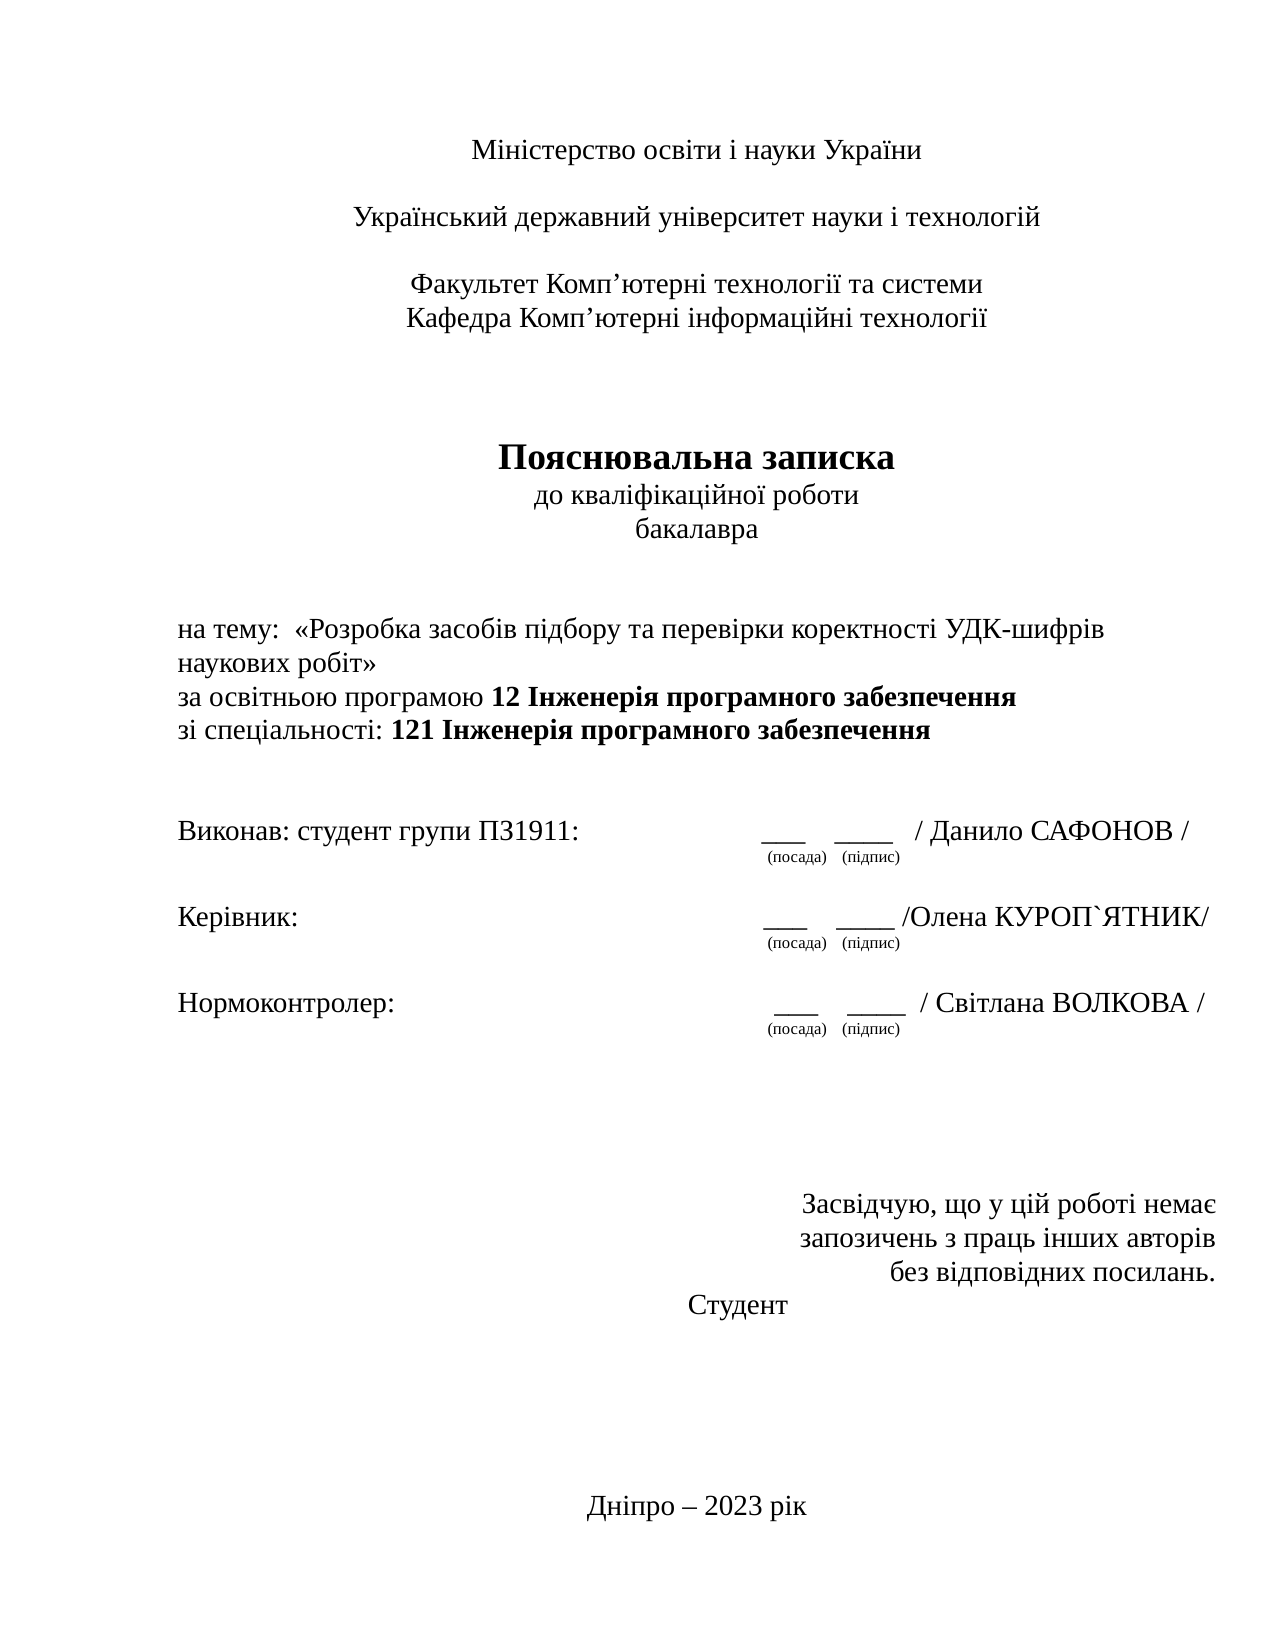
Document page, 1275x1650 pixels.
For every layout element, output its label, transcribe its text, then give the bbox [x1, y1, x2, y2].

text без відповідних посилань. [177, 1254, 1216, 1287]
text Пояснювальна записка [177, 434, 1216, 477]
text Факультет Комп’ютерні технології та системи [177, 267, 1216, 300]
text зі спеціальності: 121 Інженерія програмного забезпечення [177, 712, 1216, 746]
text Керівник: ___ ____ /Олена КУРОП`ЯТНИК/ [177, 899, 1216, 933]
text бакалавра [177, 511, 1216, 544]
text (посада) (підпис) [767, 846, 1216, 866]
text Міністерство освіти і науки України [177, 132, 1216, 166]
text Виконав: студент групи ПЗ1911: ___ ____ / Данило САФОНОВ / [177, 813, 1216, 846]
text Студент [177, 1287, 1216, 1321]
text до кваліфікаційної роботи [177, 477, 1216, 511]
text за освітньою програмою 12 Інженерія програмного забезпечення [177, 679, 1216, 712]
text (посада) (підпис) [767, 1019, 1216, 1038]
text (посада) (підпис) [693, 933, 1216, 952]
text Нормоконтролер: ___ ____ / Світлана ВОЛКОВА / [177, 985, 1216, 1019]
text Засвідчую, що у цій роботі немає запозичень з праць інших авторів [177, 1187, 1216, 1254]
text Дніпро – 2023 рік [177, 1488, 1216, 1522]
text на тему: «Розробка засобів підбору та перевірки коректності УДК-шифрів наукових робіт» [177, 612, 1216, 679]
text Український державний університет науки і технологій [177, 199, 1216, 233]
text Кафедра Комп’ютерні інформаційні технології [177, 300, 1216, 334]
